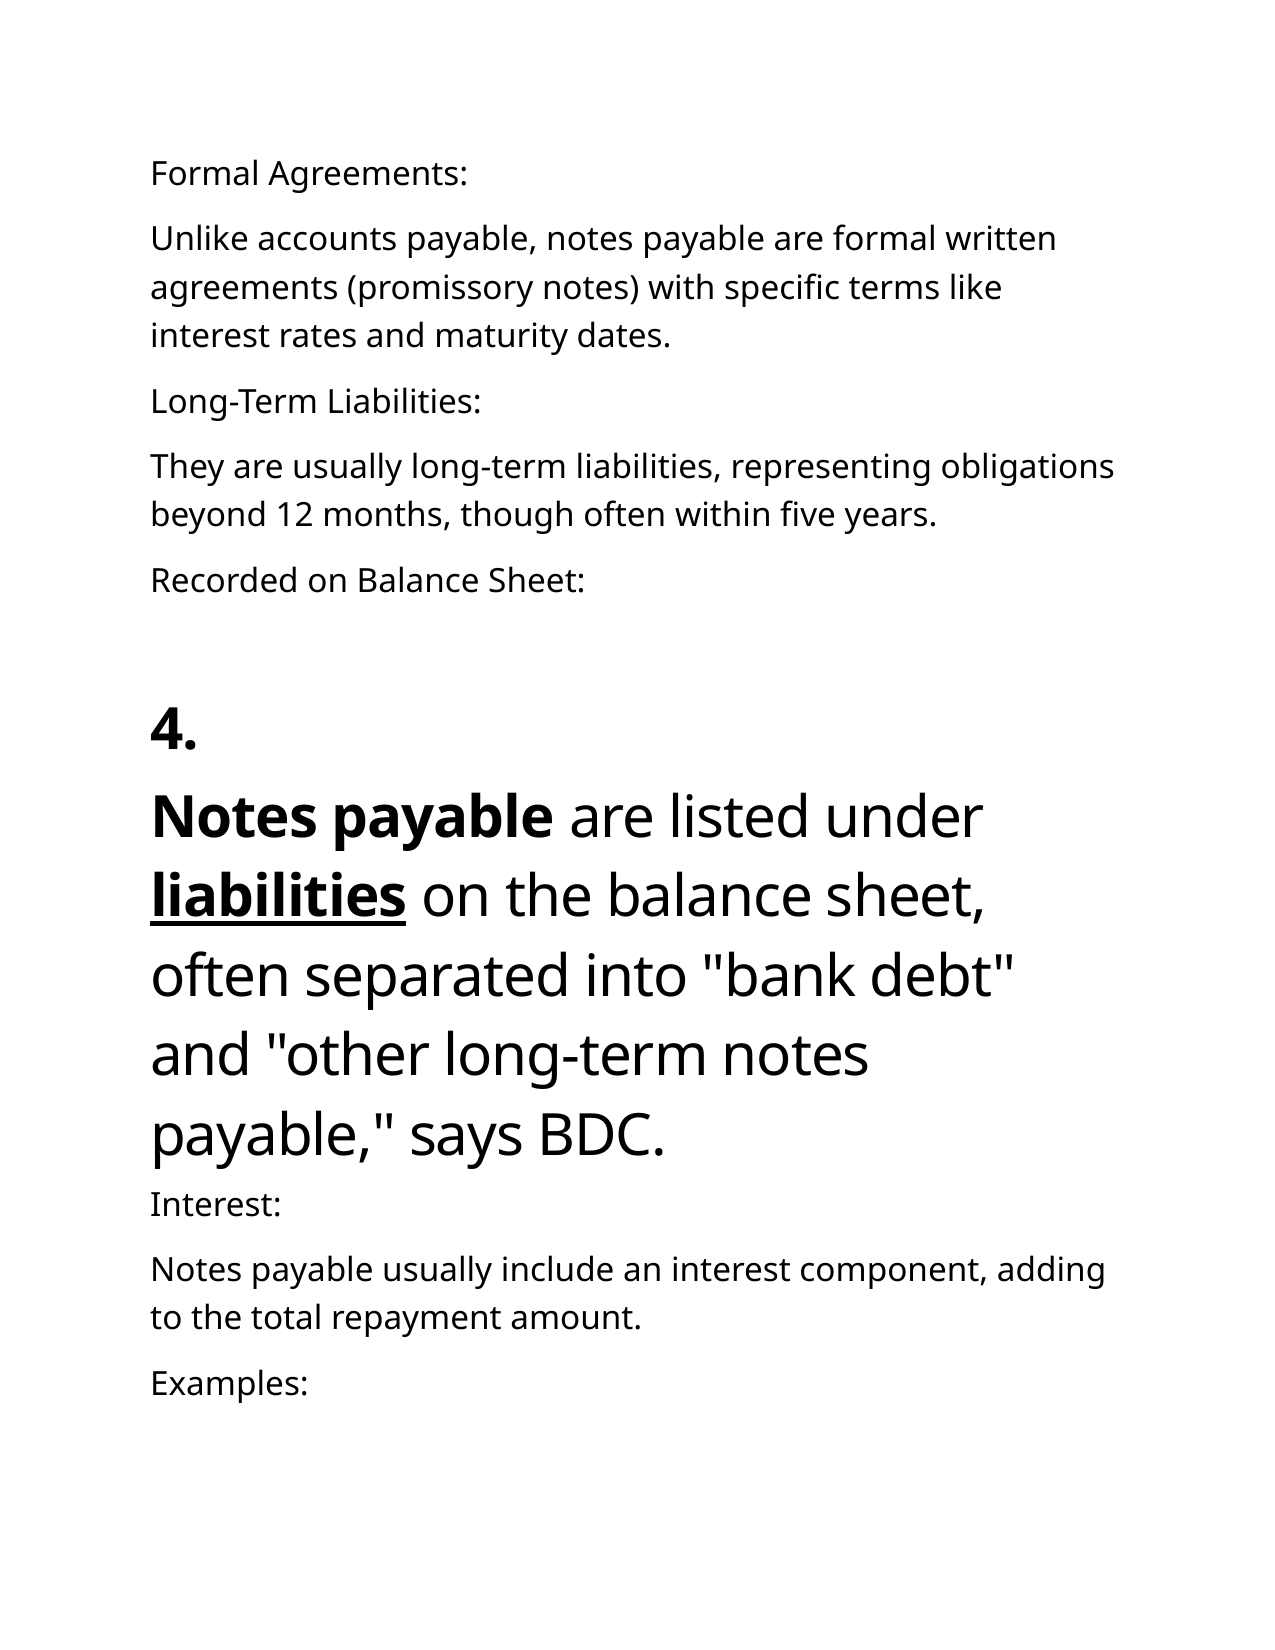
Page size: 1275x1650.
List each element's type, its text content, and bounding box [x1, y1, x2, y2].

text Recorded on Balance Sheet: [150, 556, 1125, 602]
text Long-Term Liabilities: [150, 377, 1125, 423]
text Interest: [150, 1180, 1125, 1226]
text Unlike accounts payable, notes payable are formal written agreements (promissory notes) with specific terms like interest rates and maturity dates. [150, 215, 1125, 358]
text They are usually long-term liabilities, representing obligations beyond 12 months, though often within five years. [150, 443, 1125, 537]
text Formal Agreements: [150, 150, 1125, 195]
title 4. [150, 687, 1125, 766]
text Examples: [150, 1359, 1125, 1405]
title Notes payable are listed under liabilities on the balance sheet, often separated into "bank debt" and "other long-term notes payable," says BDC. [150, 775, 1125, 1172]
text Notes payable usually include an interest component, adding to the total repayment amount. [150, 1246, 1125, 1339]
